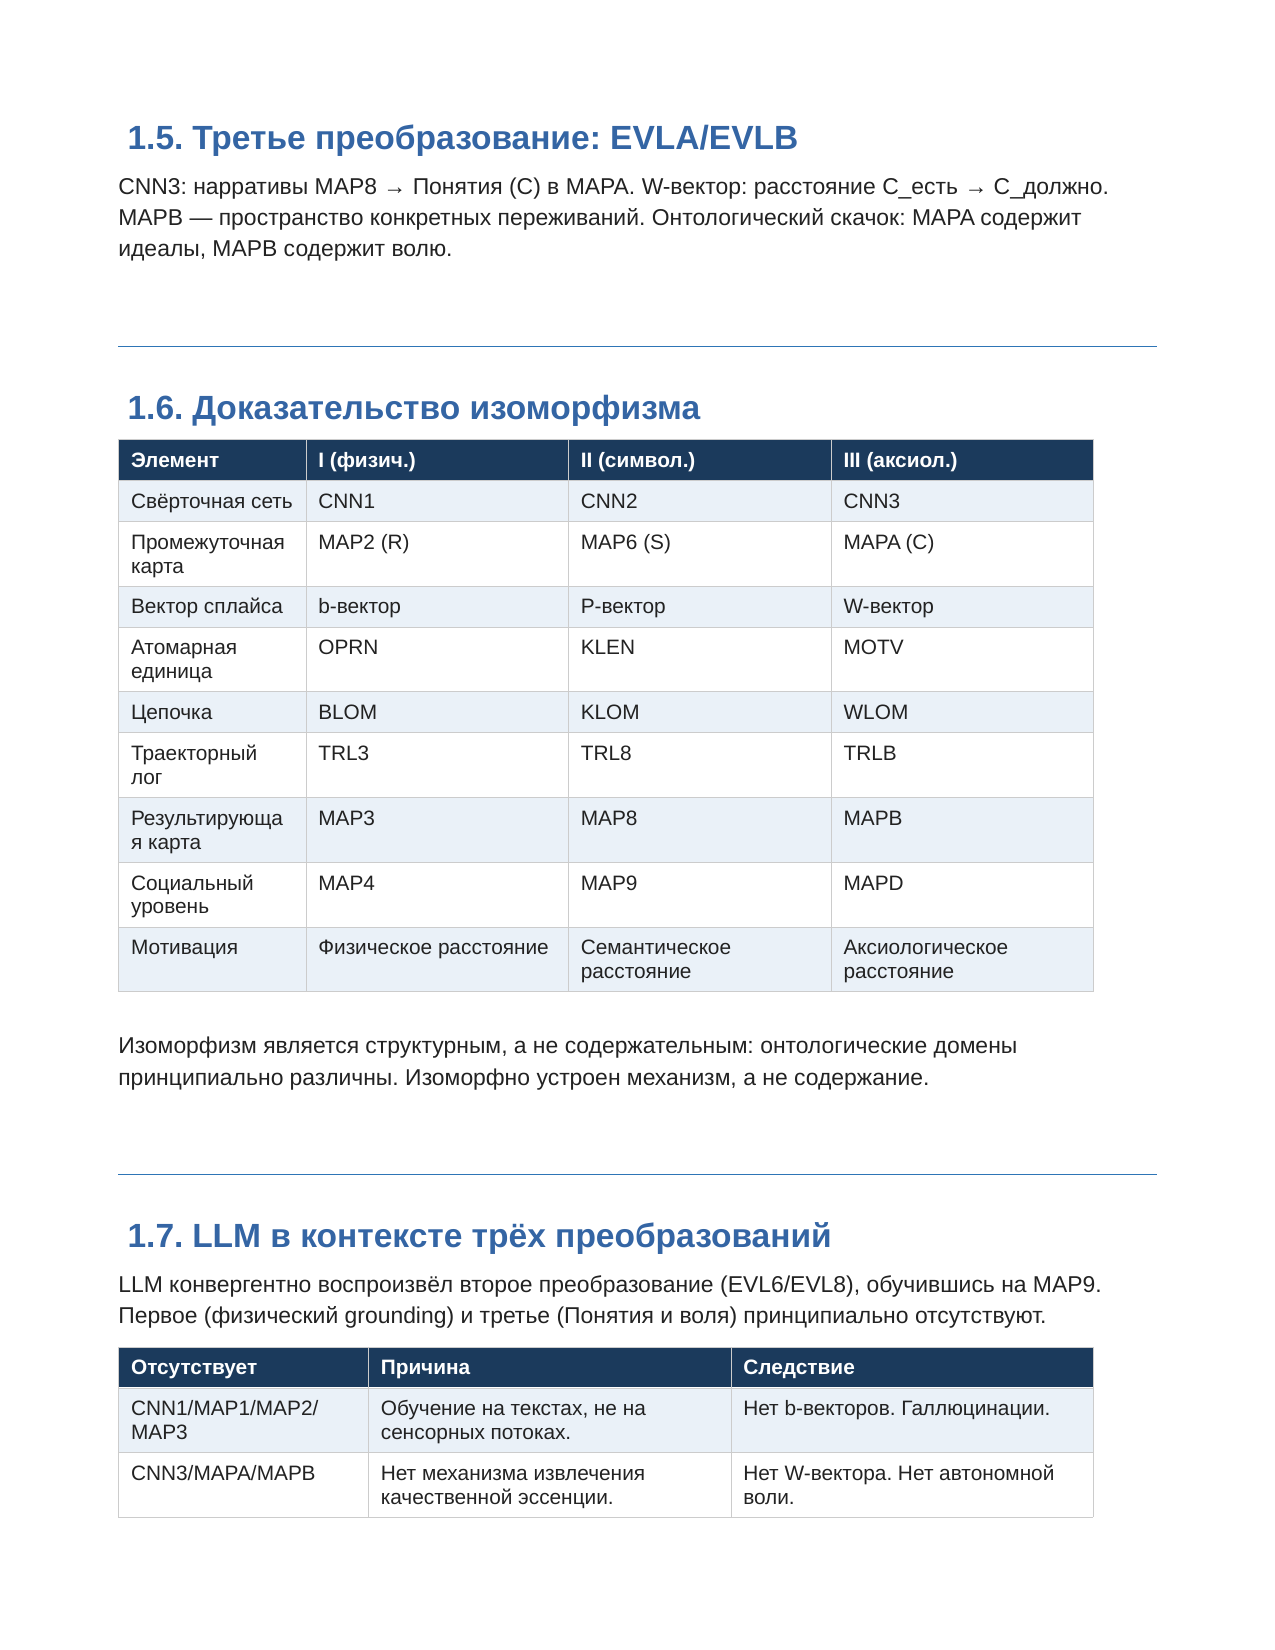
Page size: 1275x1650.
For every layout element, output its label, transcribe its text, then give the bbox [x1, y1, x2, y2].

table_cell Мотивация [119, 928, 306, 991]
table_cell Обучение на текстах, не на сенсорных потоках. [369, 1389, 731, 1452]
table_cell Семантическое расстояние [569, 928, 831, 991]
table_cell CNN3 [832, 481, 1093, 521]
table_cell MAP2 (R) [307, 522, 568, 586]
text Изоморфизм является структурным, а не содержательным: онтологические домены принципиально различны. Изоморфно устроен механизм, а не содержание. [118, 1029, 1157, 1091]
table_cell P-вектор [569, 587, 831, 627]
table_cell WLOM [832, 692, 1093, 732]
table_cell b-вектор [307, 587, 568, 627]
table_cell MAP3 [307, 798, 568, 862]
table_header Причина [369, 1348, 731, 1387]
table_header Элемент [119, 440, 306, 480]
table_cell Результирующая карта [119, 798, 306, 862]
table_cell KLEN [569, 628, 831, 691]
table_cell MAPD [832, 863, 1093, 927]
table_cell Свёрточная сеть [119, 481, 306, 521]
table_cell MAP8 [569, 798, 831, 862]
table_cell CNN1 [307, 481, 568, 521]
text LLM конвергентно воспроизвёл второе преобразование (EVL6/EVL8), обучившись на MAP9. Первое (физический grounding) и третье (Понятия и воля) принципиально отсутствуют. [118, 1267, 1157, 1330]
table_cell Вектор сплайса [119, 587, 306, 627]
table_cell CNN2 [569, 481, 831, 521]
table_cell TRL8 [569, 733, 831, 797]
subtitle Третье преобразование: EVLA/EVLB [118, 118, 1157, 157]
table_cell Атомарная единица [119, 628, 306, 691]
table_header Отсутствует [119, 1348, 368, 1387]
table_cell CNN1/MAP1/MAP2/MAP3 [119, 1389, 368, 1452]
table_cell KLOM [569, 692, 831, 732]
subtitle Доказательство изоморфизма [118, 388, 1157, 427]
table_cell BLOM [307, 692, 568, 732]
table_cell Физическое расстояние [307, 928, 568, 991]
table_cell Социальный уровень [119, 863, 306, 927]
table_cell TRL3 [307, 733, 568, 797]
table_cell Нет механизма извлечения качественной эссенции. [369, 1453, 731, 1517]
text CNN3: нарративы MAP8 → Понятия (C) в MAPA. W-вектор: расстояние C_есть → C_должно. MAPB — пространство конкретных переживаний. Онтологический скачок: MAPA содержит идеалы, MAPB содержит волю. [118, 169, 1157, 263]
table_cell MAP4 [307, 863, 568, 927]
table_cell MAPA (C) [832, 522, 1093, 586]
table_cell Цепочка [119, 692, 306, 732]
subtitle LLM в контексте трёх преобразований [118, 1216, 1157, 1255]
table_cell Нет W-вектора. Нет автономной воли. [732, 1453, 1093, 1517]
table_cell Промежуточная карта [119, 522, 306, 586]
table_header Следствие [732, 1348, 1093, 1387]
table_cell Аксиологическое расстояние [832, 928, 1093, 991]
table_cell TRLB [832, 733, 1093, 797]
table_cell MAP6 (S) [569, 522, 831, 586]
table_cell W-вектор [832, 587, 1093, 627]
table_header II (символ.) [569, 440, 831, 480]
table_header III (аксиол.) [832, 440, 1093, 480]
table_cell Траекторный лог [119, 733, 306, 797]
table_cell OPRN [307, 628, 568, 691]
table_cell CNN3/MAPA/MAPB [119, 1453, 368, 1517]
table_cell MOTV [832, 628, 1093, 691]
table_cell MAPB [832, 798, 1093, 862]
table_cell MAP9 [569, 863, 831, 927]
table_header I (физич.) [307, 440, 568, 480]
table_cell Нет b-векторов. Галлюцинации. [732, 1389, 1093, 1452]
